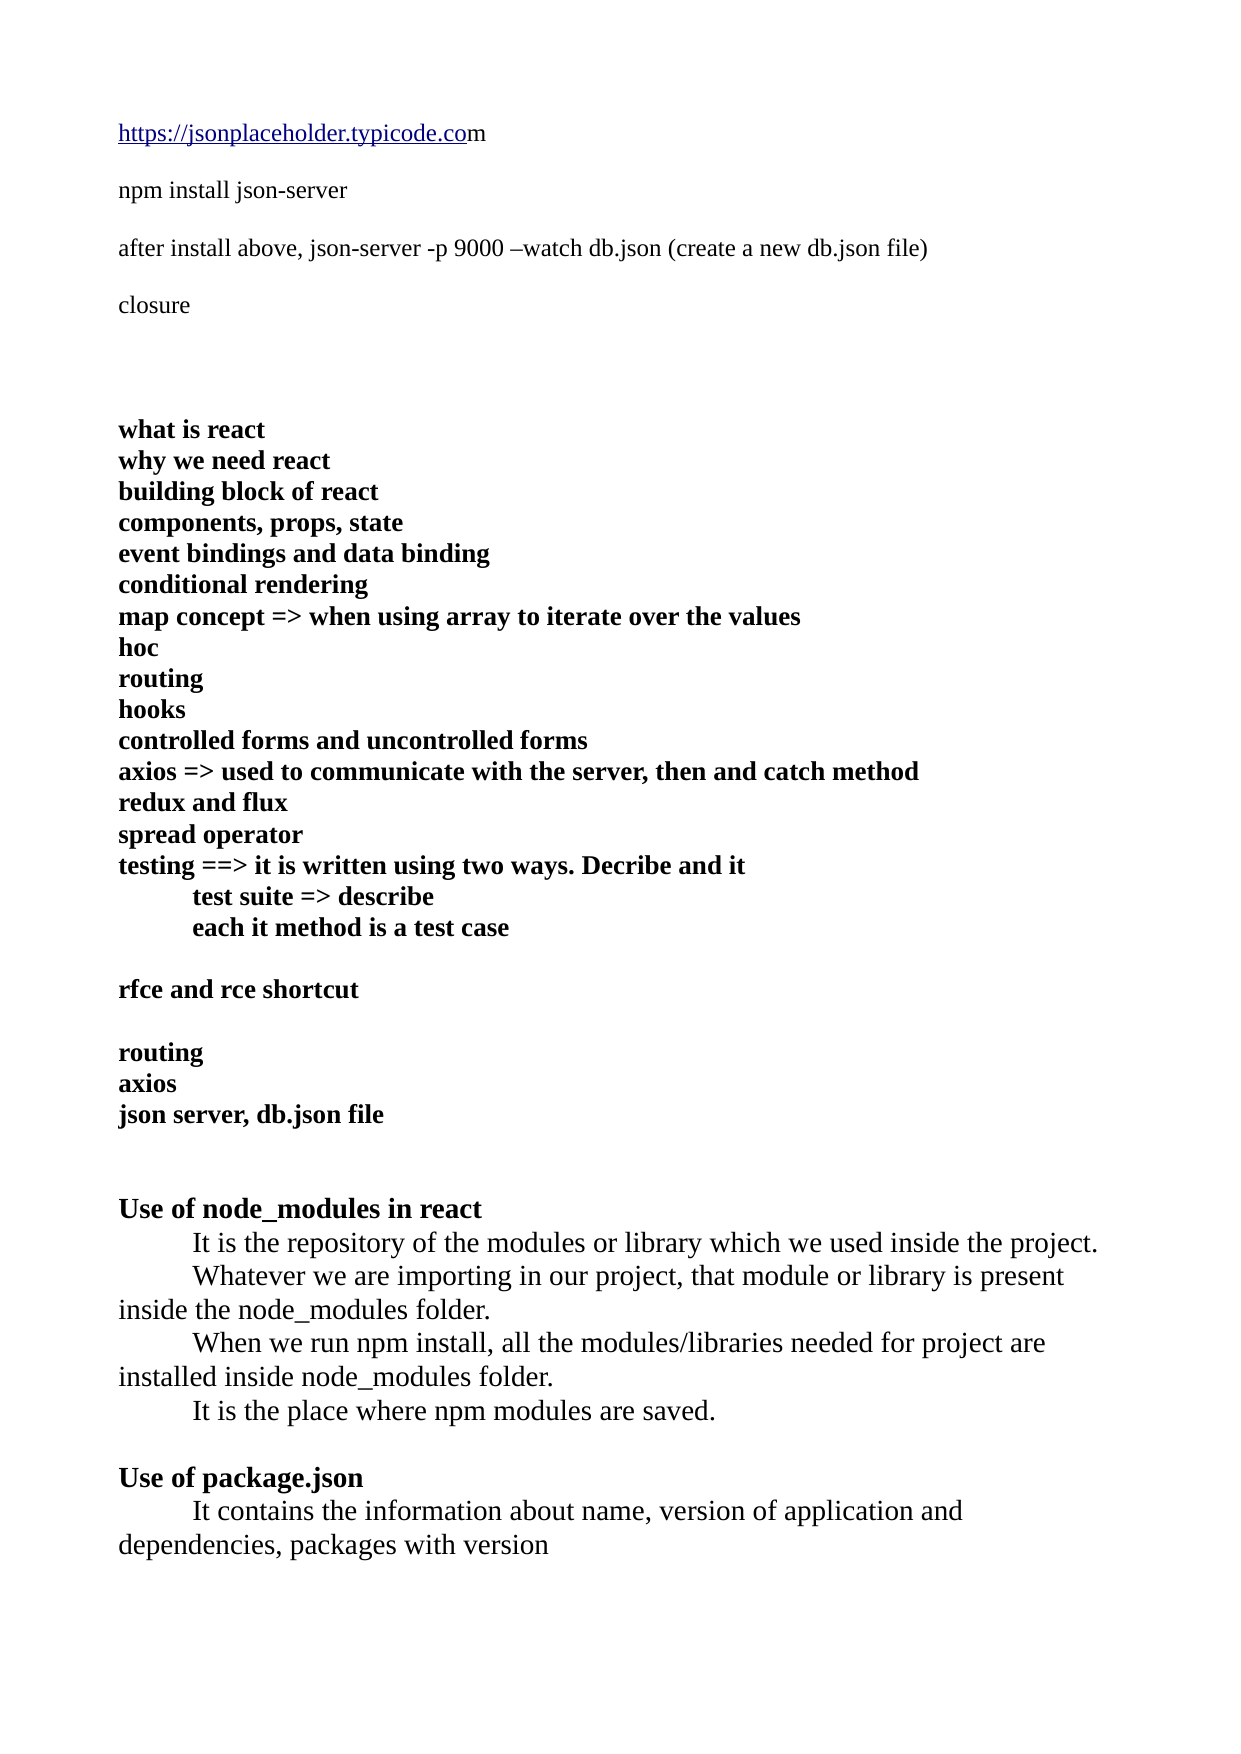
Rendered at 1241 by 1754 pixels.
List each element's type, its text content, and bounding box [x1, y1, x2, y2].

text each it method is a test case [118, 911, 1122, 942]
text When we run npm install, all the modules/libraries needed for project are installed inside node_modules folder. [118, 1326, 1122, 1393]
text axios => used to communicate with the server, then and catch method [118, 755, 1122, 787]
text what is react [118, 413, 1122, 444]
text testing ==> it is written using two ways. Decribe and it [118, 849, 1122, 880]
text routing [118, 662, 1122, 693]
text after install above, json-server -p 9000 –watch db.json (create a new db.json file) [118, 233, 1122, 262]
text Use of package.json [118, 1460, 1122, 1493]
text building block of react [118, 475, 1122, 506]
text rfce and rce shortcut [118, 973, 1122, 1004]
text npm install json-server [118, 176, 1122, 204]
text closure [118, 291, 1122, 319]
text hooks [118, 693, 1122, 724]
text axios [118, 1067, 1122, 1098]
text It is the repository of the modules or library which we used inside the project. [118, 1225, 1122, 1258]
text routing [118, 1036, 1122, 1067]
text map concept => when using array to iterate over the values [118, 600, 1122, 631]
text json server, db.json file [118, 1098, 1122, 1129]
text It is the place where npm modules are saved. [118, 1393, 1122, 1426]
text Whatever we are importing in our project, that module or library is present inside the node_modules folder. [118, 1258, 1122, 1326]
text https://jsonplaceholder.typicode.com [118, 118, 1122, 147]
text test suite => describe [118, 880, 1122, 911]
text It contains the information about name, version of application and dependencies, packages with version [118, 1493, 1122, 1560]
text redux and flux [118, 787, 1122, 818]
text hoc [118, 631, 1122, 662]
text controlled forms and uncontrolled forms [118, 724, 1122, 755]
text Use of node_modules in react [118, 1191, 1122, 1225]
text conditional rendering [118, 568, 1122, 600]
text event bindings and data binding [118, 537, 1122, 568]
text why we need react [118, 444, 1122, 475]
text components, props, state [118, 506, 1122, 537]
text spread operator [118, 818, 1122, 849]
